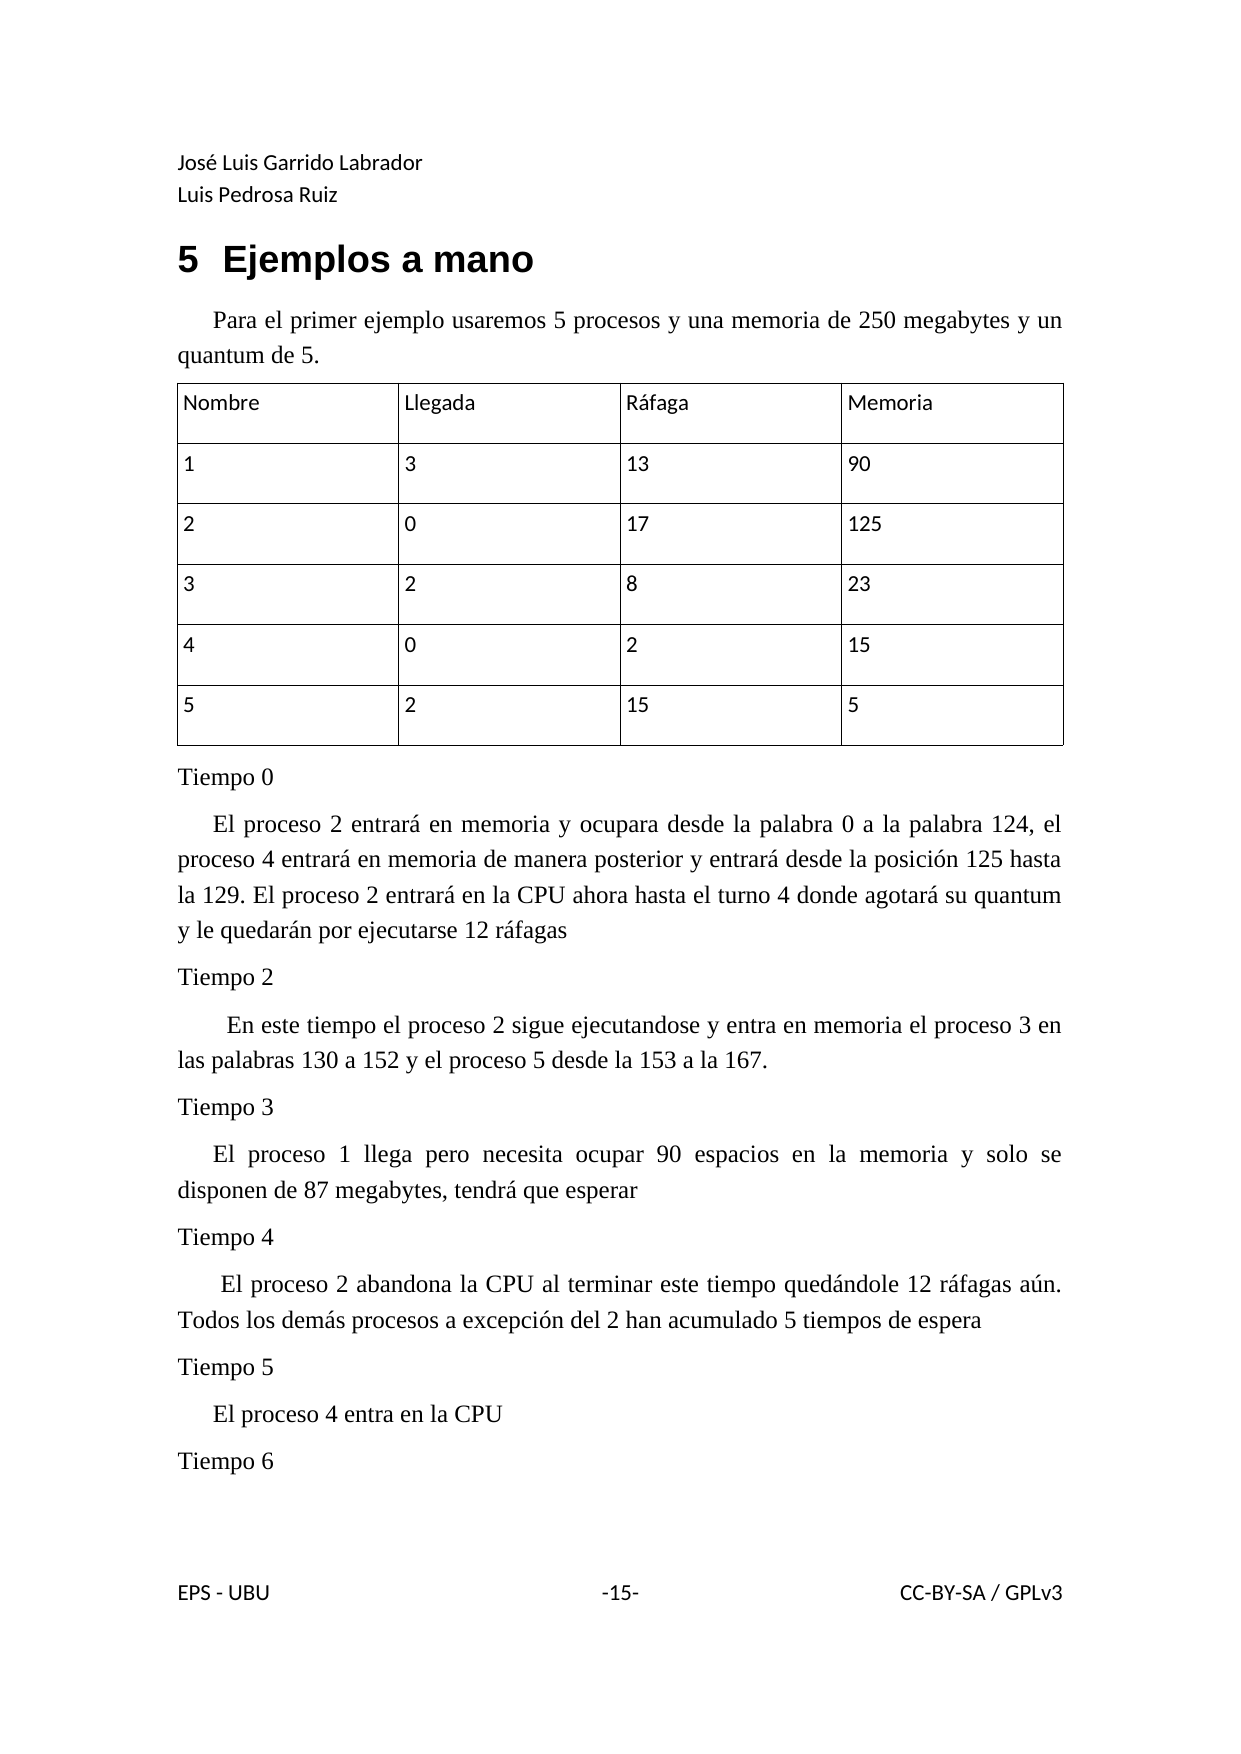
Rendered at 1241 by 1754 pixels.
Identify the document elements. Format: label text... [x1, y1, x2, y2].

table_cell 8 [621, 565, 841, 624]
text En este tiempo el proceso 2 sigue ejecutandose y entra en memoria el proceso 3 en las palabras 130 a 152 y el proceso 5 desde la 153 a la 167. [177, 1005, 1063, 1076]
table_header Llegada [399, 384, 620, 443]
subtitle Ejemplos a mano [177, 237, 1063, 281]
table_cell 2 [621, 625, 841, 684]
text Tiempo 2 [177, 957, 1063, 993]
text Tiempo 6 [177, 1441, 1063, 1477]
table_header Memoria [842, 384, 1063, 443]
table_cell 3 [399, 444, 620, 503]
table_cell 2 [399, 686, 620, 745]
table_cell 3 [178, 565, 398, 624]
text El proceso 1 llega pero necesita ocupar 90 espacios en la memoria y solo se disponen de 87 megabytes, tendrá que esperar [177, 1134, 1063, 1205]
table_cell 13 [621, 444, 841, 503]
text Tiempo 4 [177, 1217, 1063, 1252]
text Tiempo 0 [177, 757, 1063, 792]
table_cell 1 [178, 444, 398, 503]
text El proceso 2 entrará en memoria y ocupara desde la palabra 0 a la palabra 124, el proceso 4 entrará en memoria de manera posterior y entrará desde la posición 125 hasta la 129. El proceso 2 entrará en la CPU ahora hasta el turno 4 donde agotará su quantum y le quedarán por ejecutarse 12 ráfagas [177, 804, 1063, 946]
table_header Ráfaga [621, 384, 841, 443]
table_cell 125 [842, 504, 1063, 564]
table_cell 15 [842, 625, 1063, 684]
text Tiempo 3 [177, 1087, 1063, 1123]
text Para el primer ejemplo usaremos 5 procesos y una memoria de 250 megabytes y un quantum de 5. [177, 300, 1063, 371]
text El proceso 2 abandona la CPU al terminar este tiempo quedándole 12 ráfagas aún. Todos los demás procesos a excepción del 2 han acumulado 5 tiempos de espera [177, 1264, 1063, 1335]
table_cell 0 [399, 625, 620, 684]
table_cell 23 [842, 565, 1063, 624]
table_cell 0 [399, 504, 620, 564]
table_cell 5 [842, 686, 1063, 745]
table_cell 90 [842, 444, 1063, 503]
text Tiempo 5 [177, 1347, 1063, 1382]
table_cell 2 [399, 565, 620, 624]
table_cell 15 [621, 686, 841, 745]
table_header Nombre [178, 384, 398, 443]
table_cell 17 [621, 504, 841, 564]
table_cell 4 [178, 625, 398, 684]
text El proceso 4 entra en la CPU [177, 1394, 1063, 1429]
table_cell 5 [178, 686, 398, 745]
table_cell 2 [178, 504, 398, 564]
